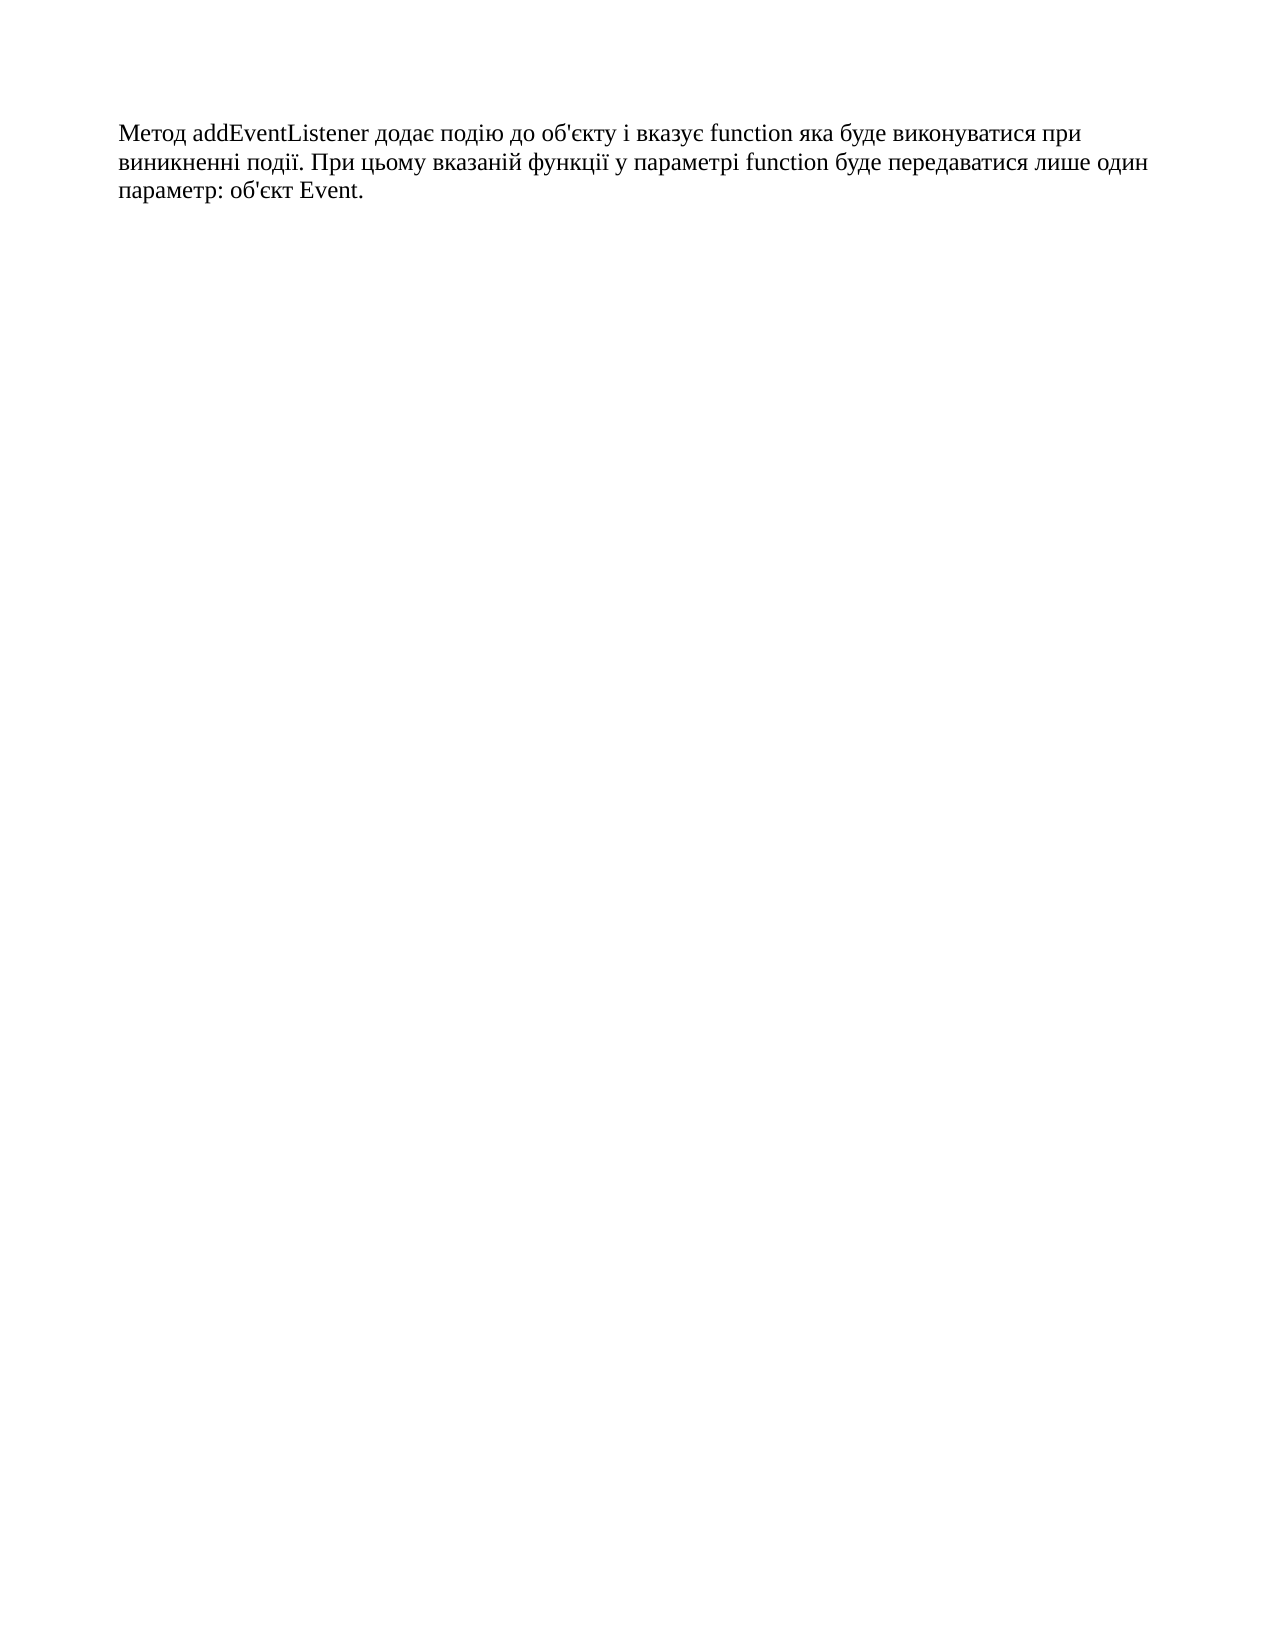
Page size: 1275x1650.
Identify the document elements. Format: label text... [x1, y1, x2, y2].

text Метод addEventListener додає подію до об'єкту і вказує function яка буде виконуватися при виникненні події. При цьому вказаній функції у параметрі function буде передаватися лише один параметр: об'єкт Event. [118, 118, 1157, 204]
